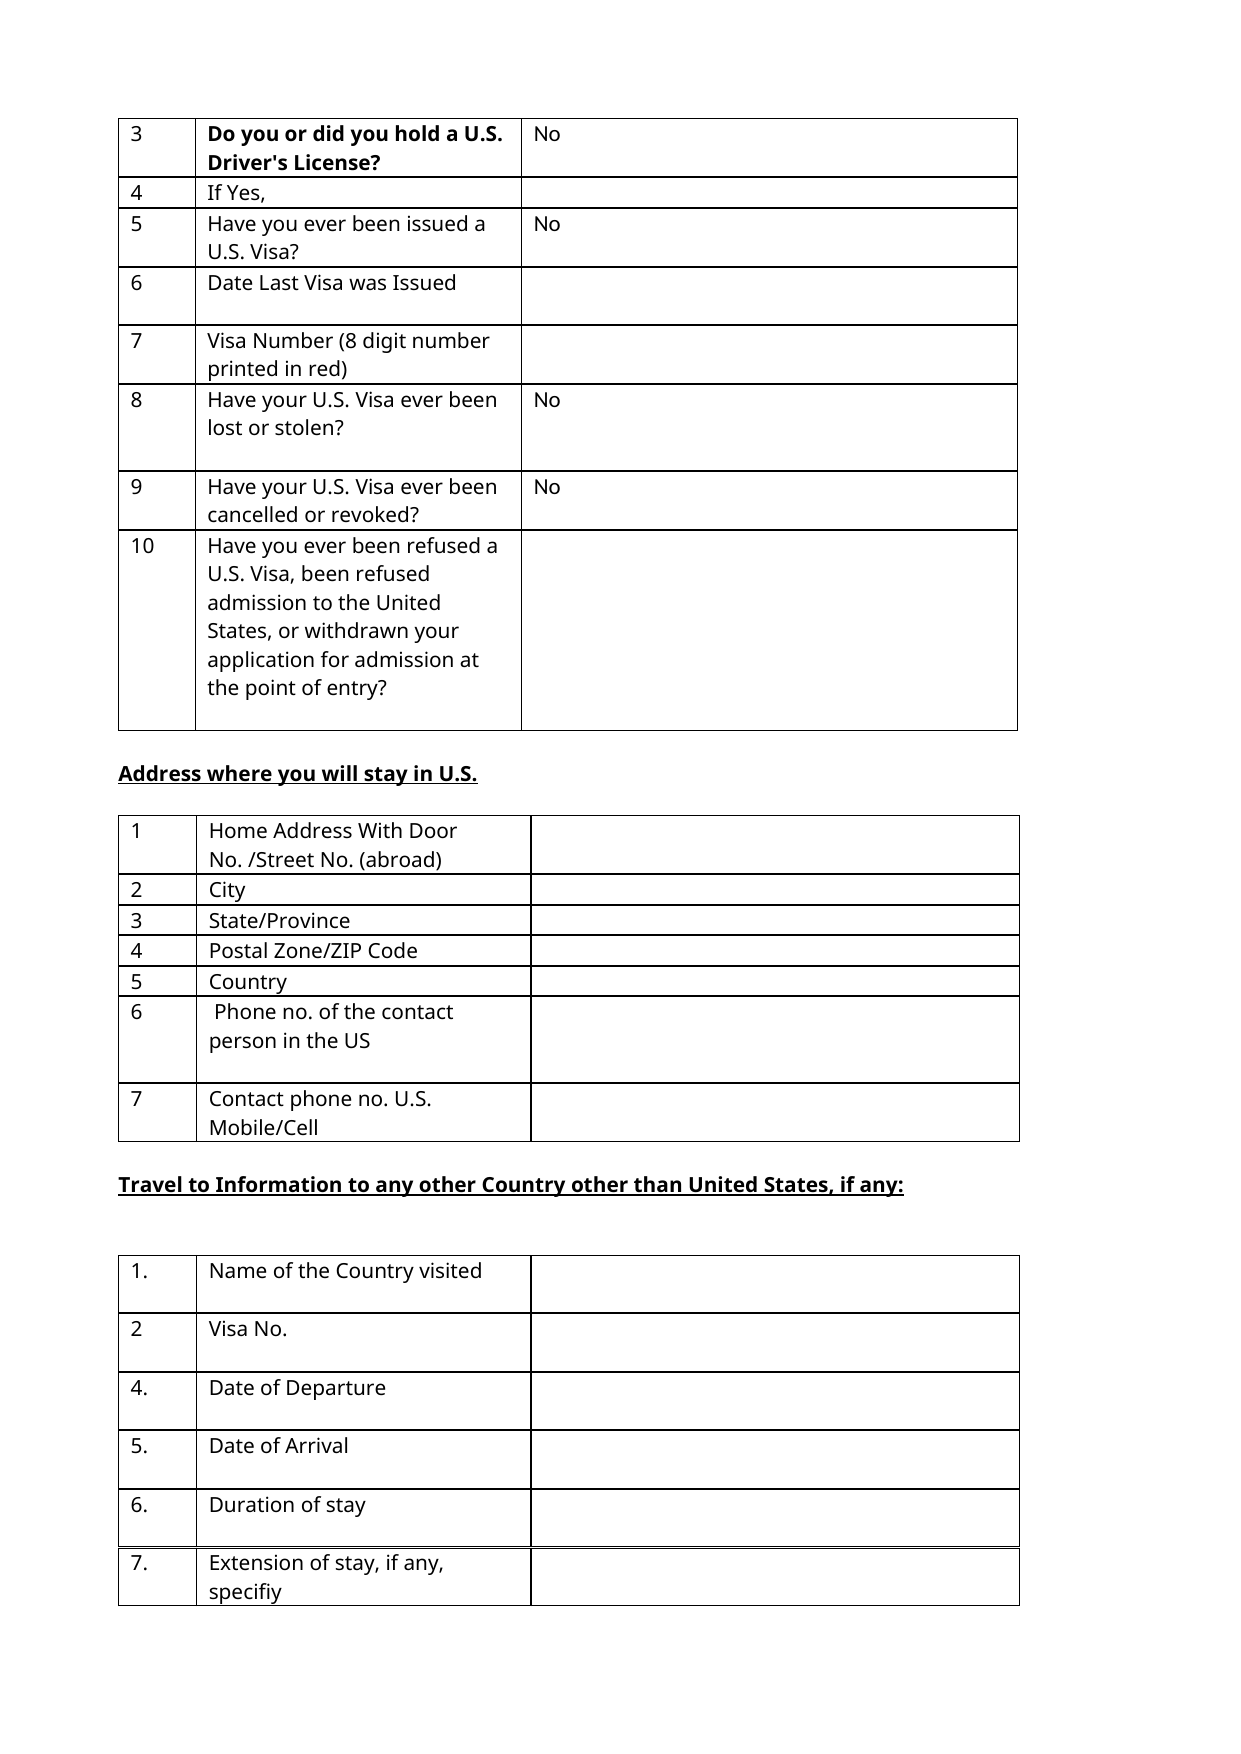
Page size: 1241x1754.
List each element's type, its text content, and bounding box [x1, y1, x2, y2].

table_cell 3 [119, 906, 196, 934]
table_header [532, 816, 1019, 873]
table_cell Visa Number (8 digit number printed in red) [196, 326, 521, 383]
table_header 1. [119, 1256, 196, 1312]
table_cell No [522, 119, 1017, 176]
table_cell 4 [119, 178, 195, 207]
table_cell Phone no. of the contact person in the US [197, 997, 530, 1082]
table_cell [532, 936, 1019, 965]
table_header Name of the Country visited [197, 1256, 530, 1312]
table_cell [532, 906, 1019, 934]
table_cell [532, 1084, 1019, 1141]
table_cell 6 [119, 997, 196, 1082]
table_cell Date of Arrival [197, 1431, 530, 1488]
table_cell [522, 178, 1017, 207]
table_cell [532, 1431, 1019, 1488]
table_cell [532, 1373, 1019, 1429]
table_cell 7 [119, 326, 195, 383]
table_cell No [522, 209, 1017, 266]
table_cell 6 [119, 268, 195, 324]
table_cell [522, 268, 1017, 324]
table_cell Have you ever been refused a U.S. Visa, been refused admission to the United States, or withdrawn your application for admission at the point of entry? [196, 531, 521, 730]
table_cell [532, 997, 1019, 1082]
table_cell Do you or did you hold a U.S. Driver's License? [196, 119, 521, 176]
table_cell 7 [119, 1084, 196, 1141]
table_cell Contact phone no. U.S. Mobile/Cell [197, 1084, 530, 1141]
table_header 1 [119, 816, 196, 873]
table_cell 4 [119, 936, 196, 965]
table_cell [532, 967, 1019, 995]
table_cell If Yes, [196, 178, 521, 207]
table_cell 5 [119, 967, 196, 995]
table_cell 3 [119, 119, 195, 176]
table_cell 7. [119, 1549, 196, 1605]
table_cell [532, 1490, 1019, 1546]
table_cell 6. [119, 1490, 196, 1546]
table_cell City [197, 875, 530, 904]
table_header [532, 1256, 1019, 1312]
table_cell Extension of stay, if any, specifiy [197, 1549, 530, 1605]
table_cell Have your U.S. Visa ever been cancelled or revoked? [196, 472, 521, 529]
table_cell Visa No. [197, 1314, 530, 1371]
table_cell Country [197, 967, 530, 995]
table_cell 8 [119, 385, 195, 470]
table_cell 10 [119, 531, 195, 730]
table_cell No [522, 385, 1017, 470]
table_cell Date Last Visa was Issued [196, 268, 521, 324]
table_cell 2 [119, 875, 196, 904]
table_cell Duration of stay [197, 1490, 530, 1546]
text Travel to Information to any other Country other than United States, if any: [118, 1170, 1122, 1199]
table_cell 4. [119, 1373, 196, 1429]
table_cell [522, 531, 1017, 730]
table_cell [532, 1549, 1019, 1605]
table_cell 2 [119, 1314, 196, 1371]
table_cell [532, 875, 1019, 904]
text Address where you will stay in U.S. [118, 759, 1122, 787]
table_cell Have your U.S. Visa ever been lost or stolen? [196, 385, 521, 470]
table_cell Have you ever been issued a U.S. Visa? [196, 209, 521, 266]
table_cell No [522, 472, 1017, 529]
table_cell Date of Departure [197, 1373, 530, 1429]
table_cell 9 [119, 472, 195, 529]
table_header Home Address With Door No. /Street No. (abroad) [197, 816, 530, 873]
table_cell State/Province [197, 906, 530, 934]
table_cell Postal Zone/ZIP Code [197, 936, 530, 965]
table_cell 5. [119, 1431, 196, 1488]
table_cell [522, 326, 1017, 383]
table_cell [532, 1314, 1019, 1371]
table_cell 5 [119, 209, 195, 266]
